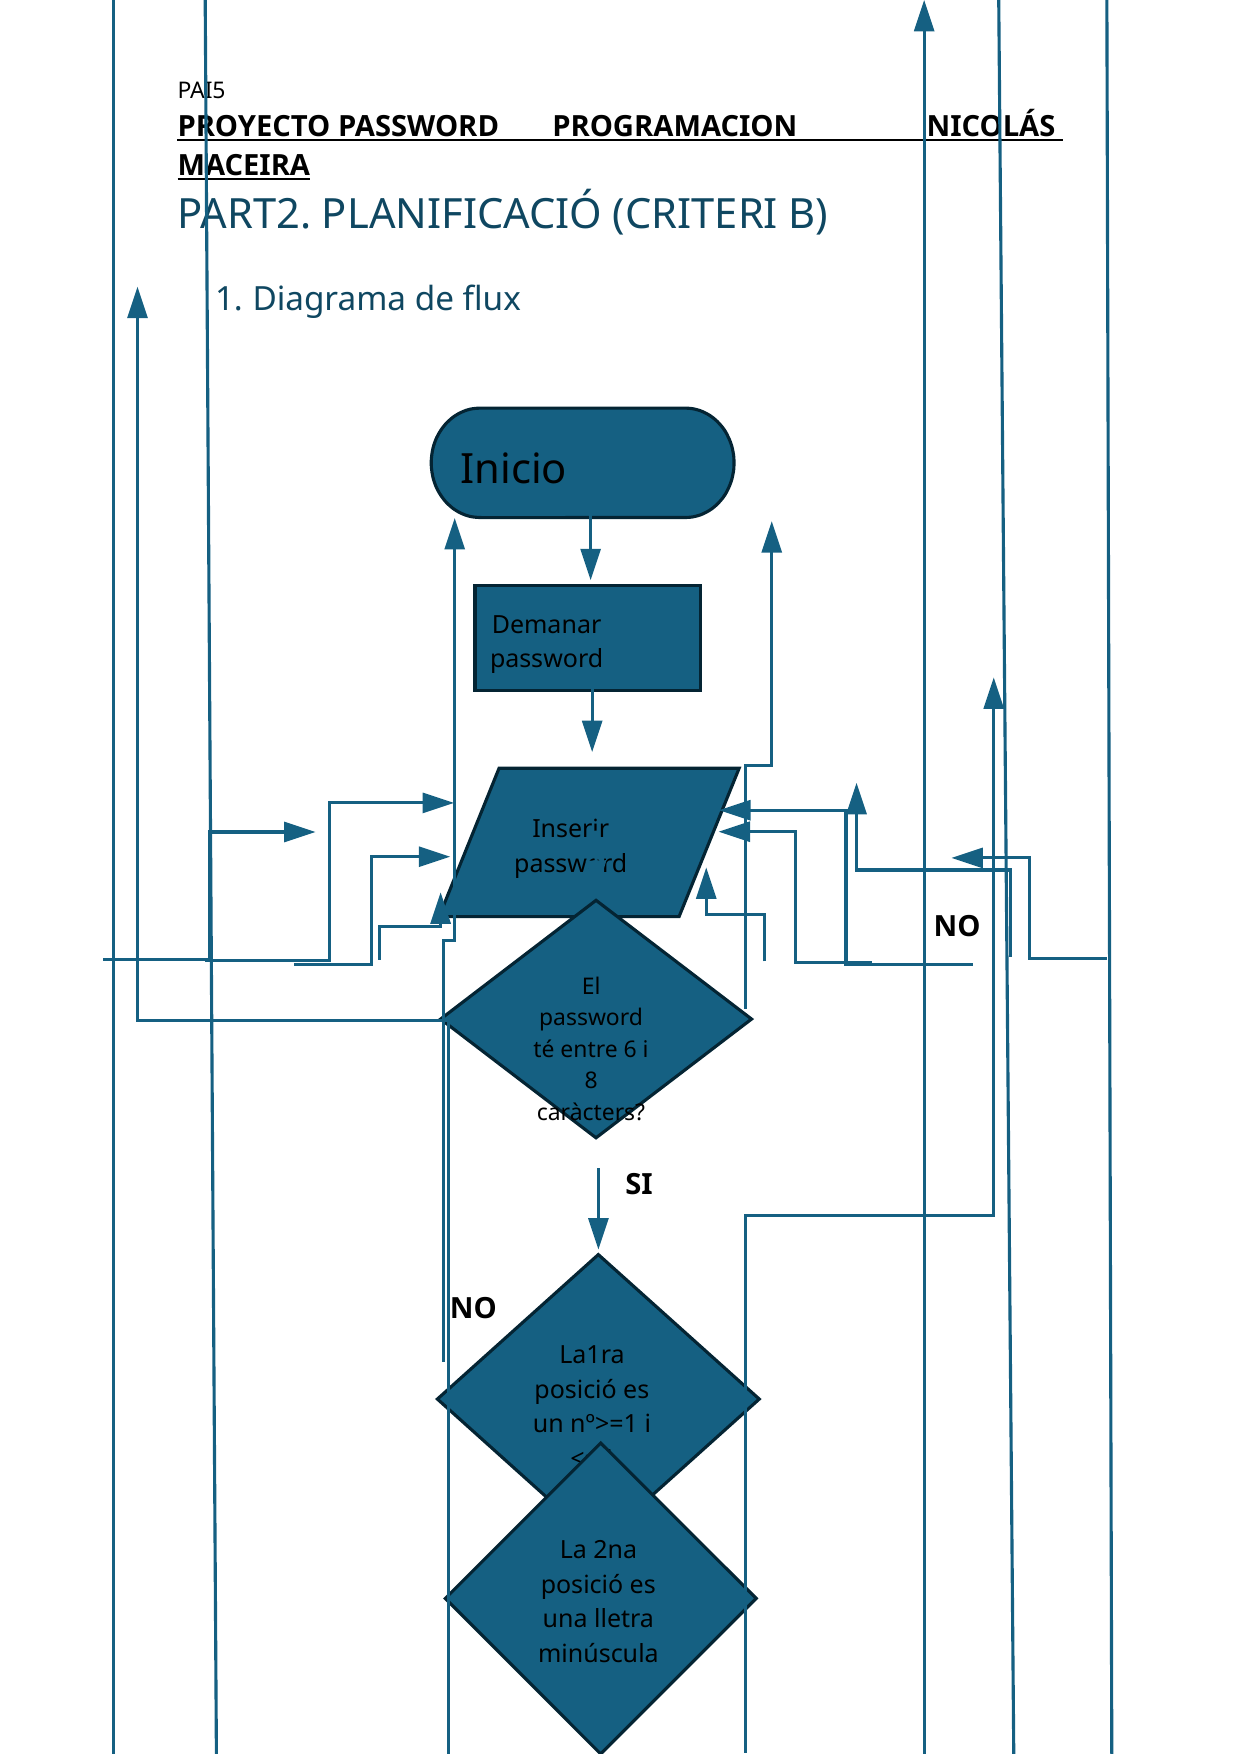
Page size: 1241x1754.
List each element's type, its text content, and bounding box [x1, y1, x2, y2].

text NO [450, 1288, 557, 1327]
text SI [1015, 1599, 1063, 1639]
list [848, 905, 923, 945]
text SI [450, 1607, 482, 1639]
list [797, 905, 844, 945]
text SI [217, 1599, 447, 1639]
list [381, 919, 453, 945]
list [331, 905, 370, 945]
subtitle PART2. PLANIFICACIÓ (CRITERI B) [177, 184, 205, 241]
subtitle PART2. PLANIFICACIÓ (CRITERI B) [1002, 184, 1063, 241]
list Diagrama de flux [215, 274, 923, 320]
list [747, 905, 794, 945]
list [1012, 905, 1028, 945]
list [995, 905, 1005, 945]
text [995, 1163, 1007, 1203]
list [625, 905, 744, 945]
text [215, 1163, 442, 1203]
list NO [926, 905, 992, 945]
list [252, 905, 328, 945]
text SI [747, 1599, 923, 1639]
subtitle PART2. PLANIFICACIÓ (CRITERI B) [926, 184, 999, 241]
text SI [450, 1163, 923, 1203]
text [177, 1163, 211, 1203]
text [1012, 1288, 1063, 1327]
list [926, 274, 999, 320]
text SI [719, 1614, 744, 1639]
list [1031, 905, 1063, 945]
text SI [177, 1599, 214, 1639]
text [926, 1163, 992, 1203]
text [177, 1288, 212, 1327]
text [640, 1288, 744, 1327]
text [216, 1288, 442, 1327]
list [373, 905, 439, 945]
subtitle PART2. PLANIFICACIÓ (CRITERI B) [208, 184, 923, 241]
text [1011, 1163, 1063, 1203]
list [1003, 274, 1063, 320]
text [747, 1288, 923, 1327]
list [445, 919, 567, 945]
text [926, 1288, 1008, 1327]
text SI [926, 1599, 1011, 1639]
